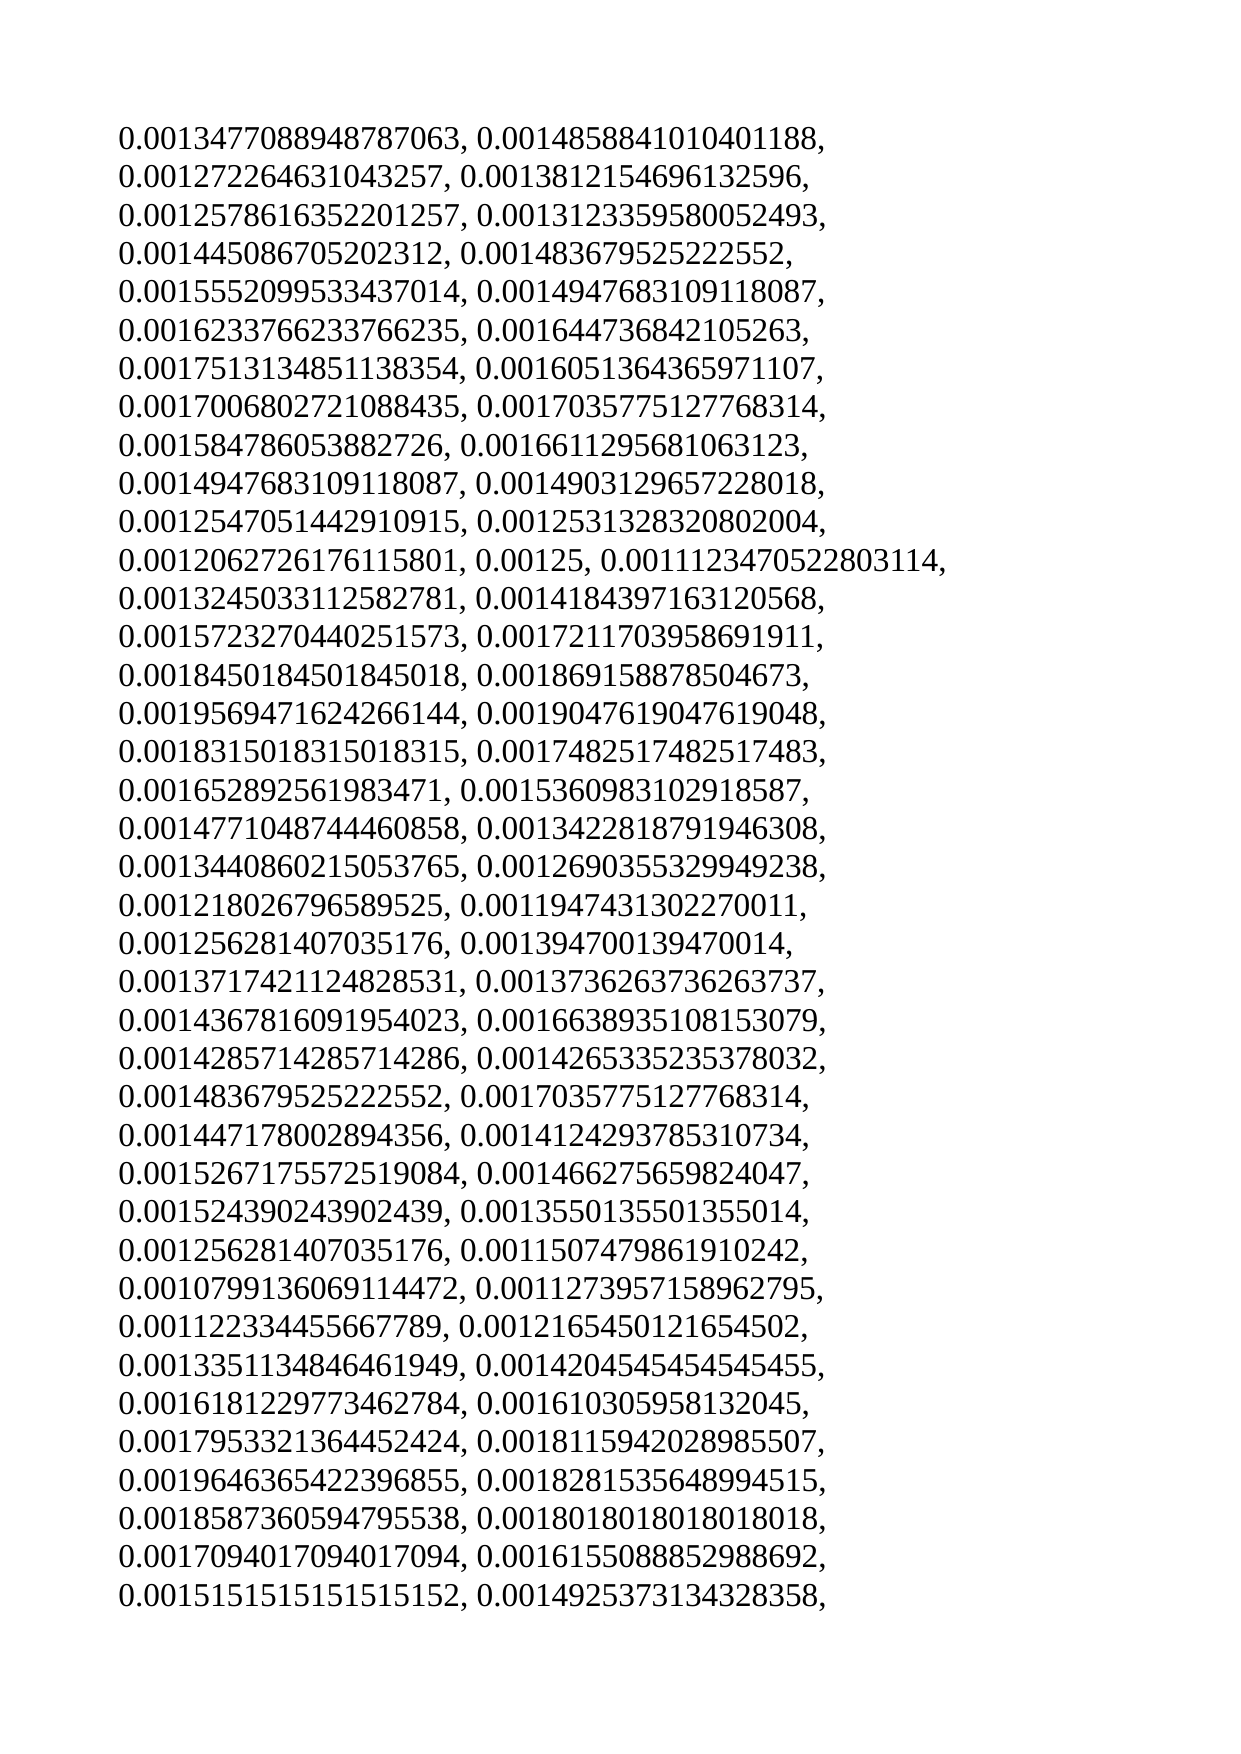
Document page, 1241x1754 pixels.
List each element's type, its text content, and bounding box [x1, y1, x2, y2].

text 0.0013477088948787063, 0.0014858841010401188, 0.001272264631043257, 0.0013812154696132596, 0.0012578616352201257, 0.0013123359580052493, 0.001445086705202312, 0.001483679525222552, 0.0015552099533437014, 0.0014947683109118087, 0.0016233766233766235, 0.001644736842105263, 0.0017513134851138354, 0.0016051364365971107, 0.0017006802721088435, 0.0017035775127768314, 0.001584786053882726, 0.0016611295681063123, 0.0014947683109118087, 0.0014903129657228018, 0.0012547051442910915, 0.0012531328320802004, 0.0012062726176115801, 0.00125, 0.0011123470522803114, 0.0013245033112582781, 0.0014184397163120568, 0.0015723270440251573, 0.0017211703958691911, 0.0018450184501845018, 0.001869158878504673, 0.0019569471624266144, 0.0019047619047619048, 0.0018315018315018315, 0.0017482517482517483, 0.001652892561983471, 0.0015360983102918587, 0.0014771048744460858, 0.0013422818791946308, 0.0013440860215053765, 0.0012690355329949238, 0.001218026796589525, 0.0011947431302270011, 0.001256281407035176, 0.001394700139470014, 0.0013717421124828531, 0.0013736263736263737, 0.0014367816091954023, 0.0016638935108153079, 0.0014285714285714286, 0.0014265335235378032, 0.001483679525222552, 0.0017035775127768314, 0.001447178002894356, 0.0014124293785310734, 0.0015267175572519084, 0.001466275659824047, 0.001524390243902439, 0.0013550135501355014, 0.001256281407035176, 0.0011507479861910242, 0.0010799136069114472, 0.0011273957158962795, 0.001122334455667789, 0.0012165450121654502, 0.0013351134846461949, 0.0014204545454545455, 0.0016181229773462784, 0.001610305958132045, 0.0017953321364452424, 0.0018115942028985507, 0.0019646365422396855, 0.0018281535648994515, 0.0018587360594795538, 0.0018018018018018018, 0.0017094017094017094, 0.0016155088852988692, 0.0015151515151515152, 0.0014925373134328358, [118, 118, 1122, 1613]
